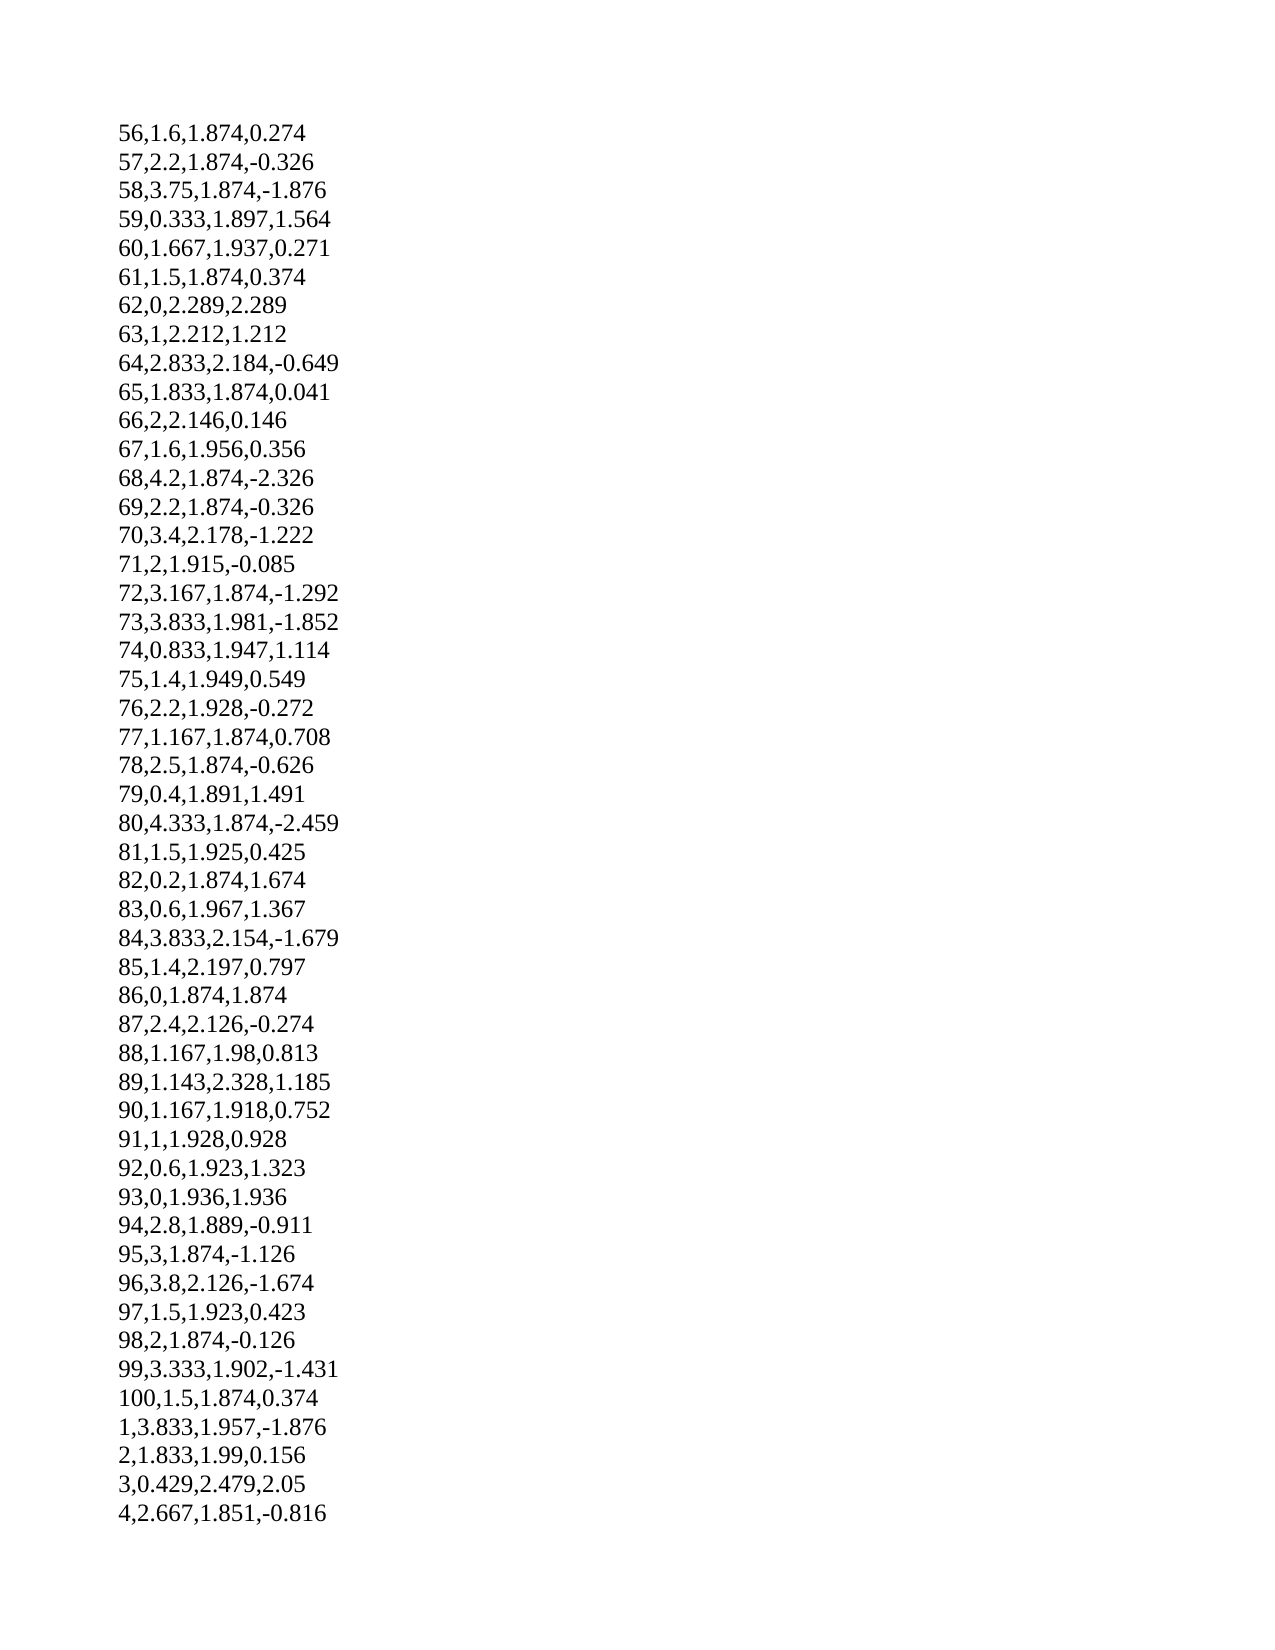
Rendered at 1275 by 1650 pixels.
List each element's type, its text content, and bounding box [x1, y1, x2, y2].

text 93,0,1.936,1.936 [118, 1182, 1157, 1211]
text 62,0,2.289,2.289 [118, 291, 1157, 319]
text 99,3.333,1.902,-1.431 [118, 1354, 1157, 1383]
text 2,1.833,1.99,0.156 [118, 1441, 1157, 1469]
text 77,1.167,1.874,0.708 [118, 722, 1157, 751]
text 56,1.6,1.874,0.274 [118, 118, 1157, 147]
text 59,0.333,1.897,1.564 [118, 204, 1157, 233]
text 70,3.4,2.178,-1.222 [118, 521, 1157, 549]
text 3,0.429,2.479,2.05 [118, 1469, 1157, 1498]
text 82,0.2,1.874,1.674 [118, 866, 1157, 894]
text 65,1.833,1.874,0.041 [118, 377, 1157, 406]
text 95,3,1.874,-1.126 [118, 1239, 1157, 1268]
text 92,0.6,1.923,1.323 [118, 1153, 1157, 1182]
text 76,2.2,1.928,-0.272 [118, 693, 1157, 722]
text 71,2,1.915,-0.085 [118, 549, 1157, 578]
text 90,1.167,1.918,0.752 [118, 1096, 1157, 1124]
text 57,2.2,1.874,-0.326 [118, 147, 1157, 176]
text 73,3.833,1.981,-1.852 [118, 607, 1157, 636]
text 86,0,1.874,1.874 [118, 981, 1157, 1009]
text 58,3.75,1.874,-1.876 [118, 176, 1157, 204]
text 89,1.143,2.328,1.185 [118, 1067, 1157, 1096]
text 83,0.6,1.967,1.367 [118, 894, 1157, 923]
text 4,2.667,1.851,-0.816 [118, 1498, 1157, 1527]
text 81,1.5,1.925,0.425 [118, 837, 1157, 866]
text 96,3.8,2.126,-1.674 [118, 1268, 1157, 1297]
text 98,2,1.874,-0.126 [118, 1326, 1157, 1354]
text 85,1.4,2.197,0.797 [118, 952, 1157, 981]
text 74,0.833,1.947,1.114 [118, 636, 1157, 664]
text 84,3.833,2.154,-1.679 [118, 923, 1157, 952]
text 94,2.8,1.889,-0.911 [118, 1211, 1157, 1239]
text 60,1.667,1.937,0.271 [118, 233, 1157, 262]
text 63,1,2.212,1.212 [118, 319, 1157, 348]
text 80,4.333,1.874,-2.459 [118, 808, 1157, 837]
text 68,4.2,1.874,-2.326 [118, 463, 1157, 492]
text 91,1,1.928,0.928 [118, 1124, 1157, 1153]
text 69,2.2,1.874,-0.326 [118, 492, 1157, 521]
text 78,2.5,1.874,-0.626 [118, 751, 1157, 779]
text 75,1.4,1.949,0.549 [118, 664, 1157, 693]
text 66,2,2.146,0.146 [118, 406, 1157, 434]
text 72,3.167,1.874,-1.292 [118, 578, 1157, 607]
text 67,1.6,1.956,0.356 [118, 434, 1157, 463]
text 61,1.5,1.874,0.374 [118, 262, 1157, 291]
text 88,1.167,1.98,0.813 [118, 1038, 1157, 1067]
text 87,2.4,2.126,-0.274 [118, 1009, 1157, 1038]
text 100,1.5,1.874,0.374 [118, 1383, 1157, 1412]
text 1,3.833,1.957,-1.876 [118, 1412, 1157, 1441]
text 64,2.833,2.184,-0.649 [118, 348, 1157, 377]
text 79,0.4,1.891,1.491 [118, 779, 1157, 808]
text 97,1.5,1.923,0.423 [118, 1297, 1157, 1326]
